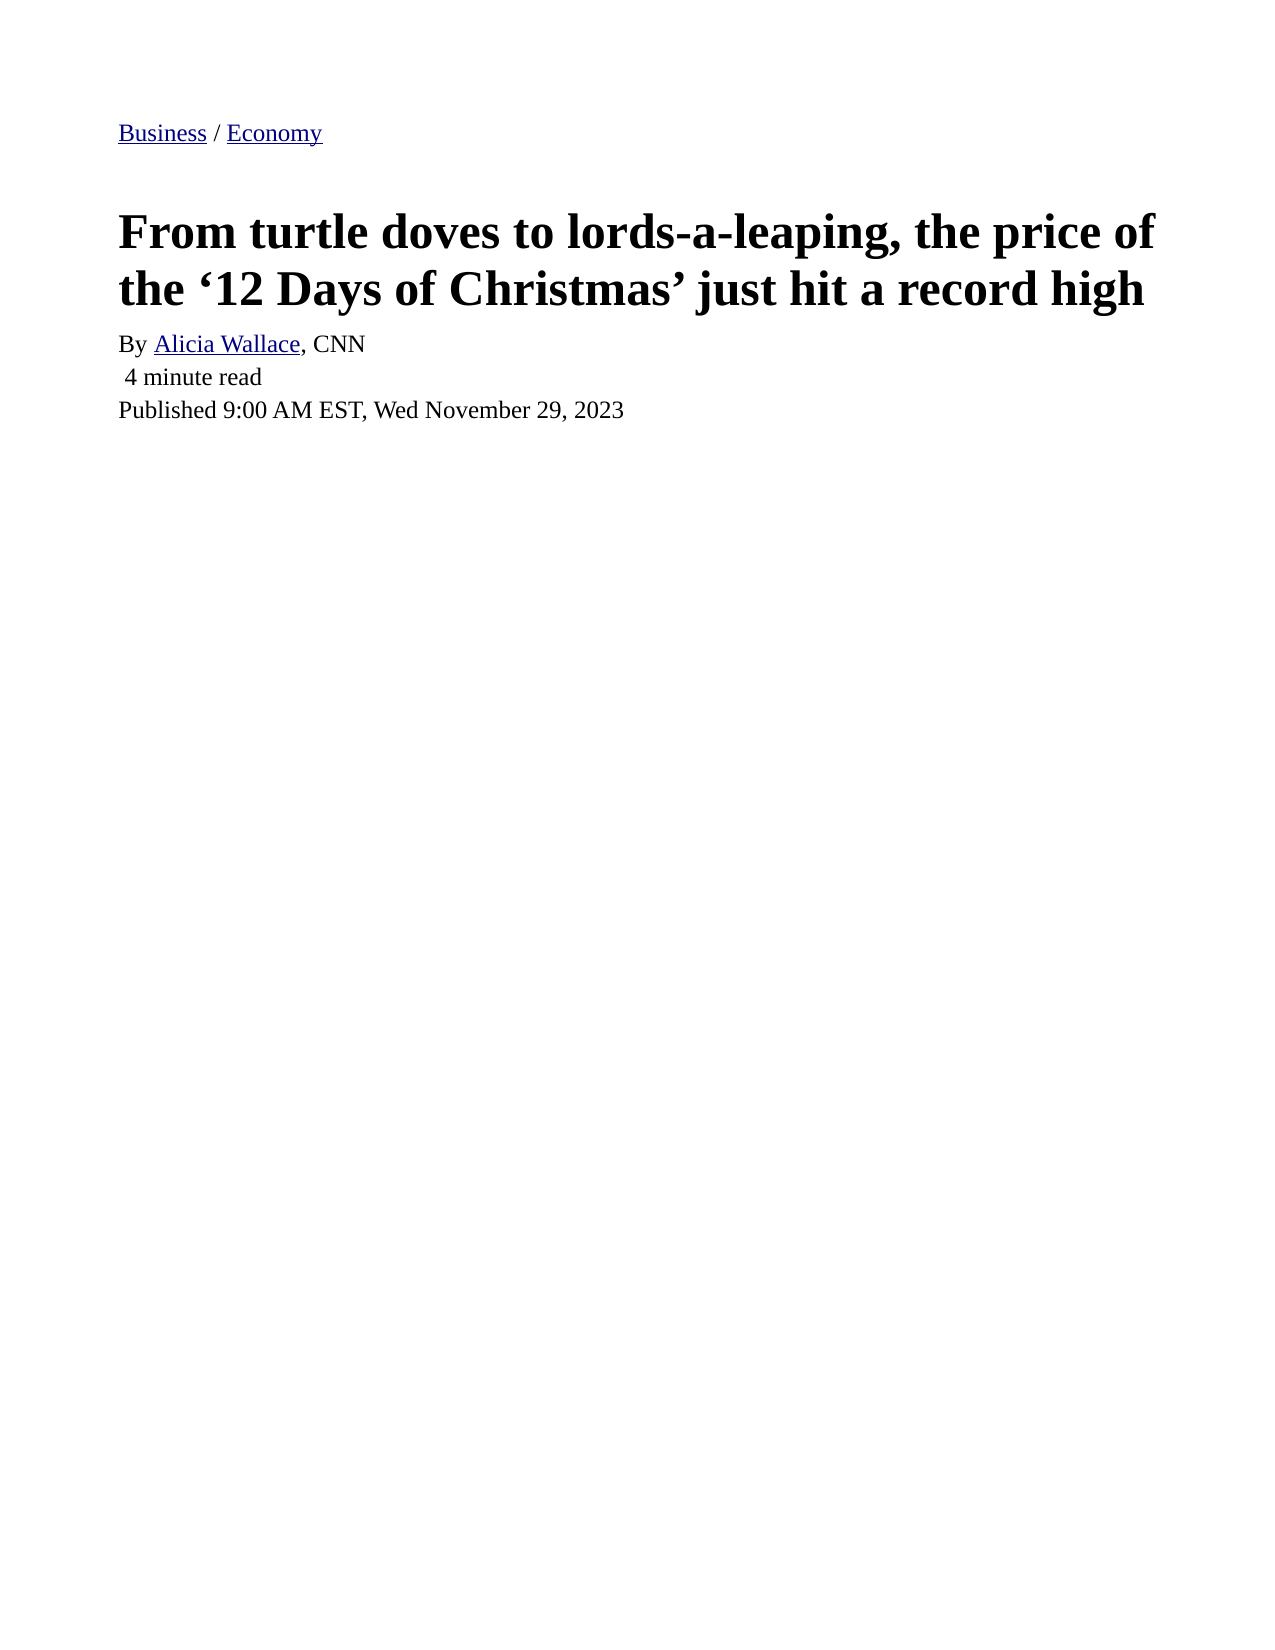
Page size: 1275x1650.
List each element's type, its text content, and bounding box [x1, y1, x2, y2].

text Published 9:00 AM EST, Wed November 29, 2023 [118, 395, 1157, 424]
text 4 minute read [118, 362, 1157, 391]
subtitle From turtle doves to lords-a-leaping, the price of the ‘12 Days of Christmas’ just hit a record high [118, 201, 1157, 316]
text By Alicia Wallace, CNN [118, 329, 1157, 358]
text Business / Economy [118, 118, 1157, 147]
